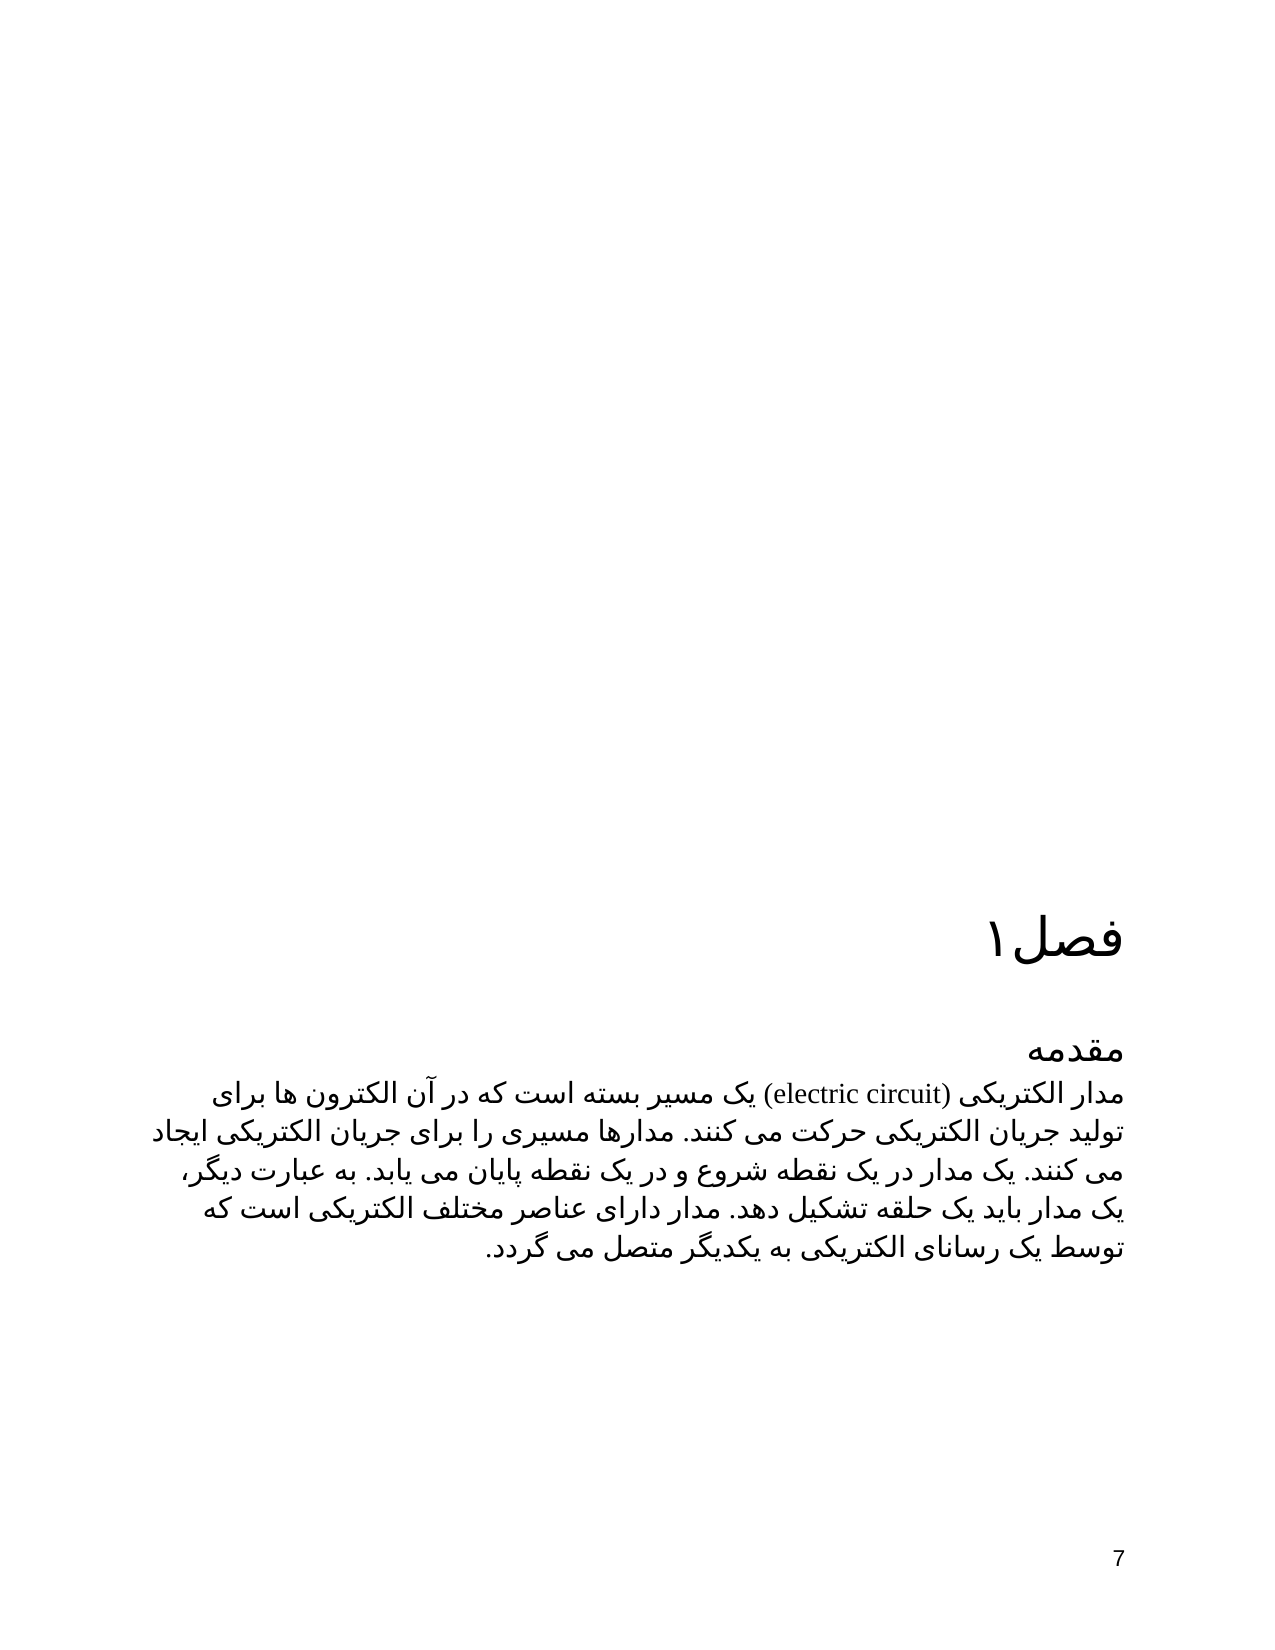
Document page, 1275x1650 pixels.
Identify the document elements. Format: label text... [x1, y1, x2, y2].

text مدار الکتریکی (electric circuit) یک مسیر بسته است که در آن الکترون ها برای تولید جریان الکتریکی حرکت می کنند. مدارها مسیری را برای جریان الکتریکی ایجاد می کنند. یک مدار در یک نقطه شروع و در یک نقطه پایان می یابد. به عبارت دیگر، یک مدار باید یک حلقه تشکیل دهد. مدار دارای عناصر مختلف الکتریکی است که توسط یک رسانای الکتریکی به یکدیگر متصل می گردد. [150, 1076, 1125, 1264]
subtitle فصل۱ [150, 905, 1125, 967]
subtitle مقدمه [150, 1026, 1125, 1069]
